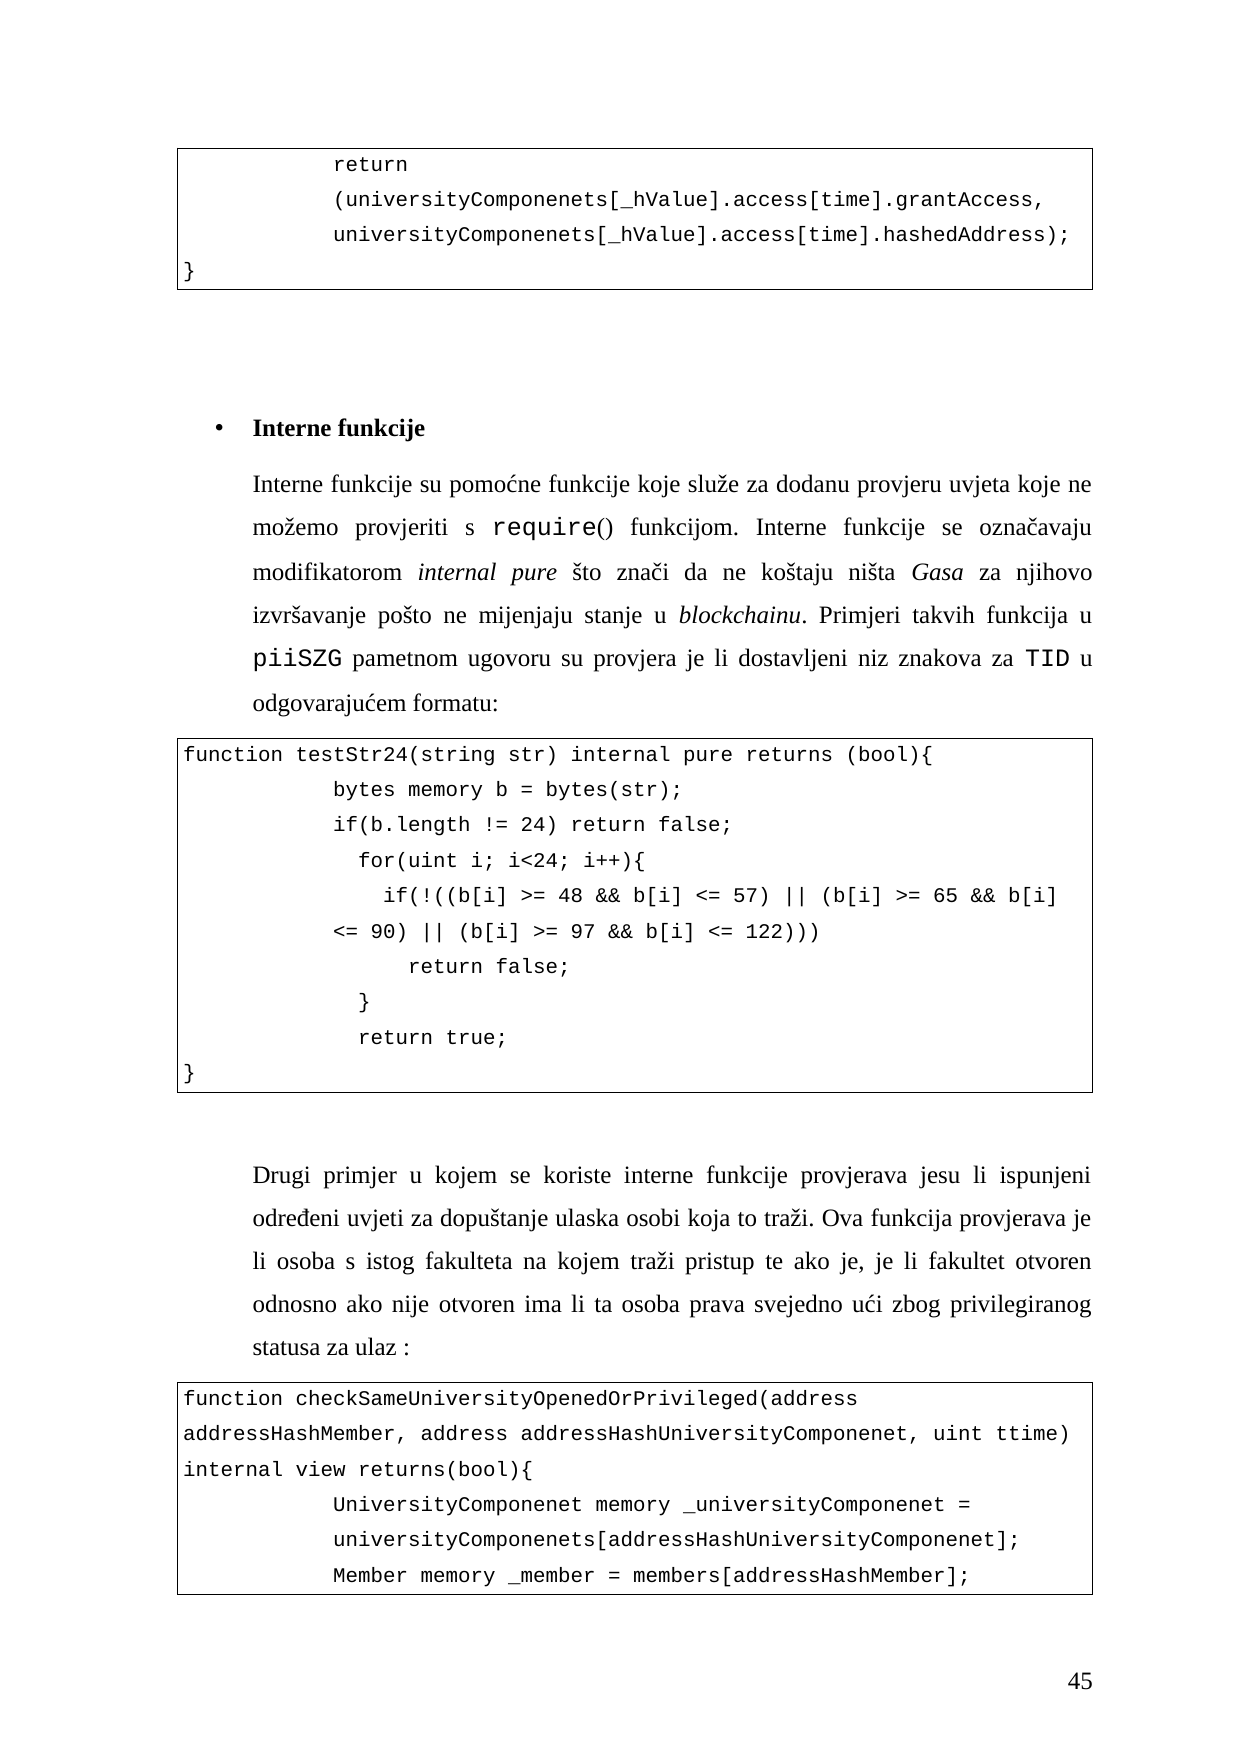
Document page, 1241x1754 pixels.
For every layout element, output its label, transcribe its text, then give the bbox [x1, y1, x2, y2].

list Interne funkcije [215, 413, 1092, 442]
list Drugi primjer u kojem se koriste interne funkcije provjerava jesu li ispunjeni određeni uvjeti za dopuštanje ulaska osobi koja to traži. Ova funkcija provjerava je li osoba s istog fakulteta na kojem traži pristup te ako je, je li fakultet otvoren odnosno ako nije otvoren ima li ta osoba prava svejedno ući zbog privilegiranog statusa za ulaz : [215, 1160, 1092, 1361]
table_header return (universityComponenets[_hValue].access[time].grantAccess, universityComponenets[_hValue].access[time].hashedAddress); } [178, 149, 1092, 289]
table_header function checkSameUniversityOpenedOrPrivileged(address addressHashMember, address addressHashUniversityComponenet, uint ttime) internal view returns(bool){ UniversityComponenet memory _universityComponenet = universityComponenets[addressHashUniversityComponenet]; Member memory _member = members[addressHashMember]; [178, 1383, 1092, 1594]
table_header function testStr24(string str) internal pure returns (bool){ bytes memory b = bytes(str); if(b.length != 24) return false; for(uint i; i<24; i++){ if(!((b[i] >= 48 && b[i] <= 57) || (b[i] >= 65 && b[i] <= 90) || (b[i] >= 97 && b[i] <= 122))) return false; } return true; } [178, 739, 1092, 1092]
list Interne funkcije su pomoćne funkcije koje služe za dodanu provjeru uvjeta koje ne možemo provjeriti s require() funkcijom. Interne funkcije se označavaju modifikatorom internal pure što znači da ne koštaju ništa Gasa za njihovo izvršavanje pošto ne mijenjaju stanje u blockchainu. Primjeri takvih funkcija u piiSZG pametnom ugovoru su provjera je li dostavljeni niz znakova za TID u odgovarajućem formatu: [215, 469, 1092, 717]
